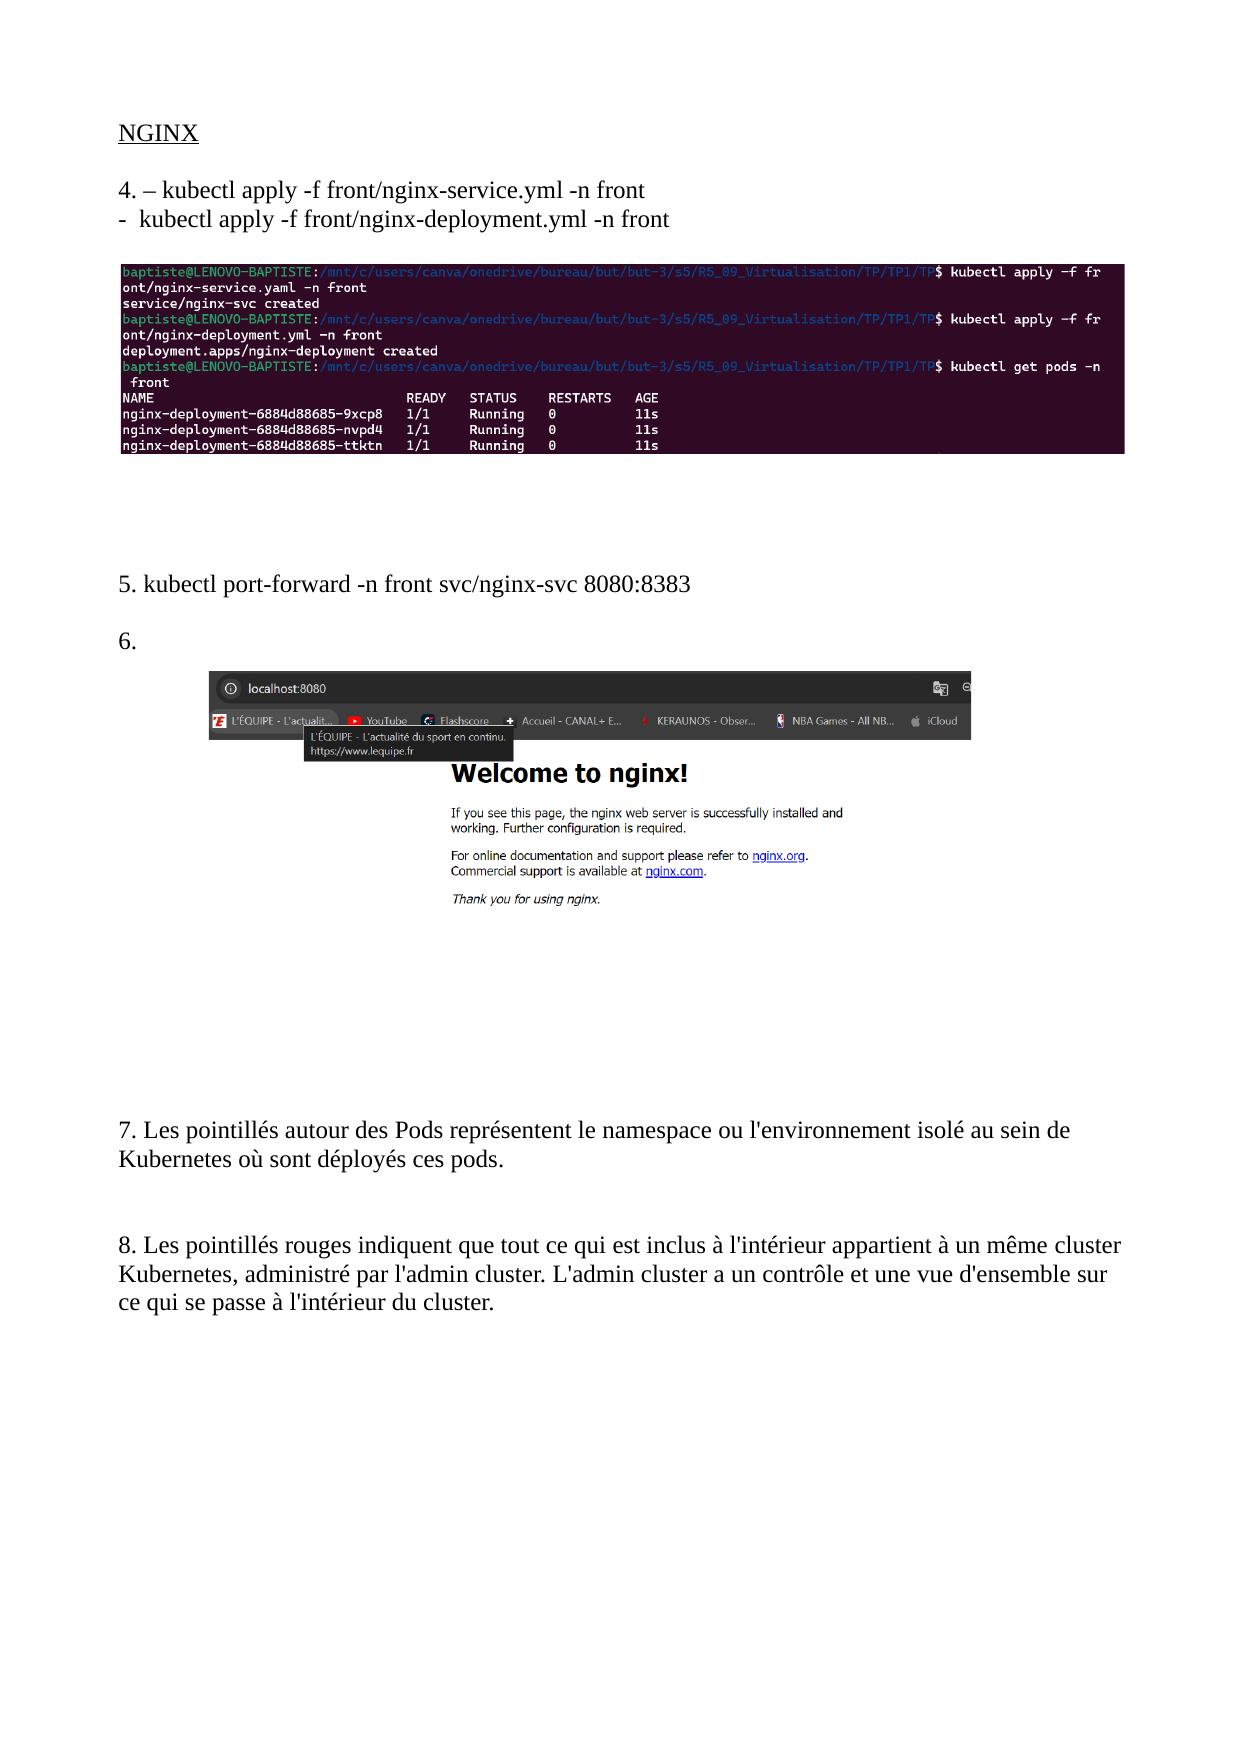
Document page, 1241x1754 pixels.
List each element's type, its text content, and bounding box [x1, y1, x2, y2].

text NGINX [118, 118, 1122, 147]
text 7. Les pointillés autour des Pods représentent le namespace ou l'environnement isolé au sein de Kubernetes où sont déployés ces pods. [118, 1115, 1122, 1172]
text 4. – kubectl apply -f front/nginx-service.yml -n front [118, 176, 1122, 204]
text - kubectl apply -f front/nginx-deployment.yml -n front [118, 204, 1122, 233]
text 5. kubectl port-forward -n front svc/nginx-svc 8080:8383 [118, 569, 1122, 597]
picture [208, 671, 972, 1046]
picture [120, 264, 1125, 454]
text 8. Les pointillés rouges indiquent que tout ce qui est inclus à l'intérieur appartient à un même cluster Kubernetes, administré par l'admin cluster. L'admin cluster a un contrôle et une vue d'ensemble sur ce qui se passe à l'intérieur du cluster. [118, 1230, 1122, 1316]
text 6. [118, 626, 1122, 655]
